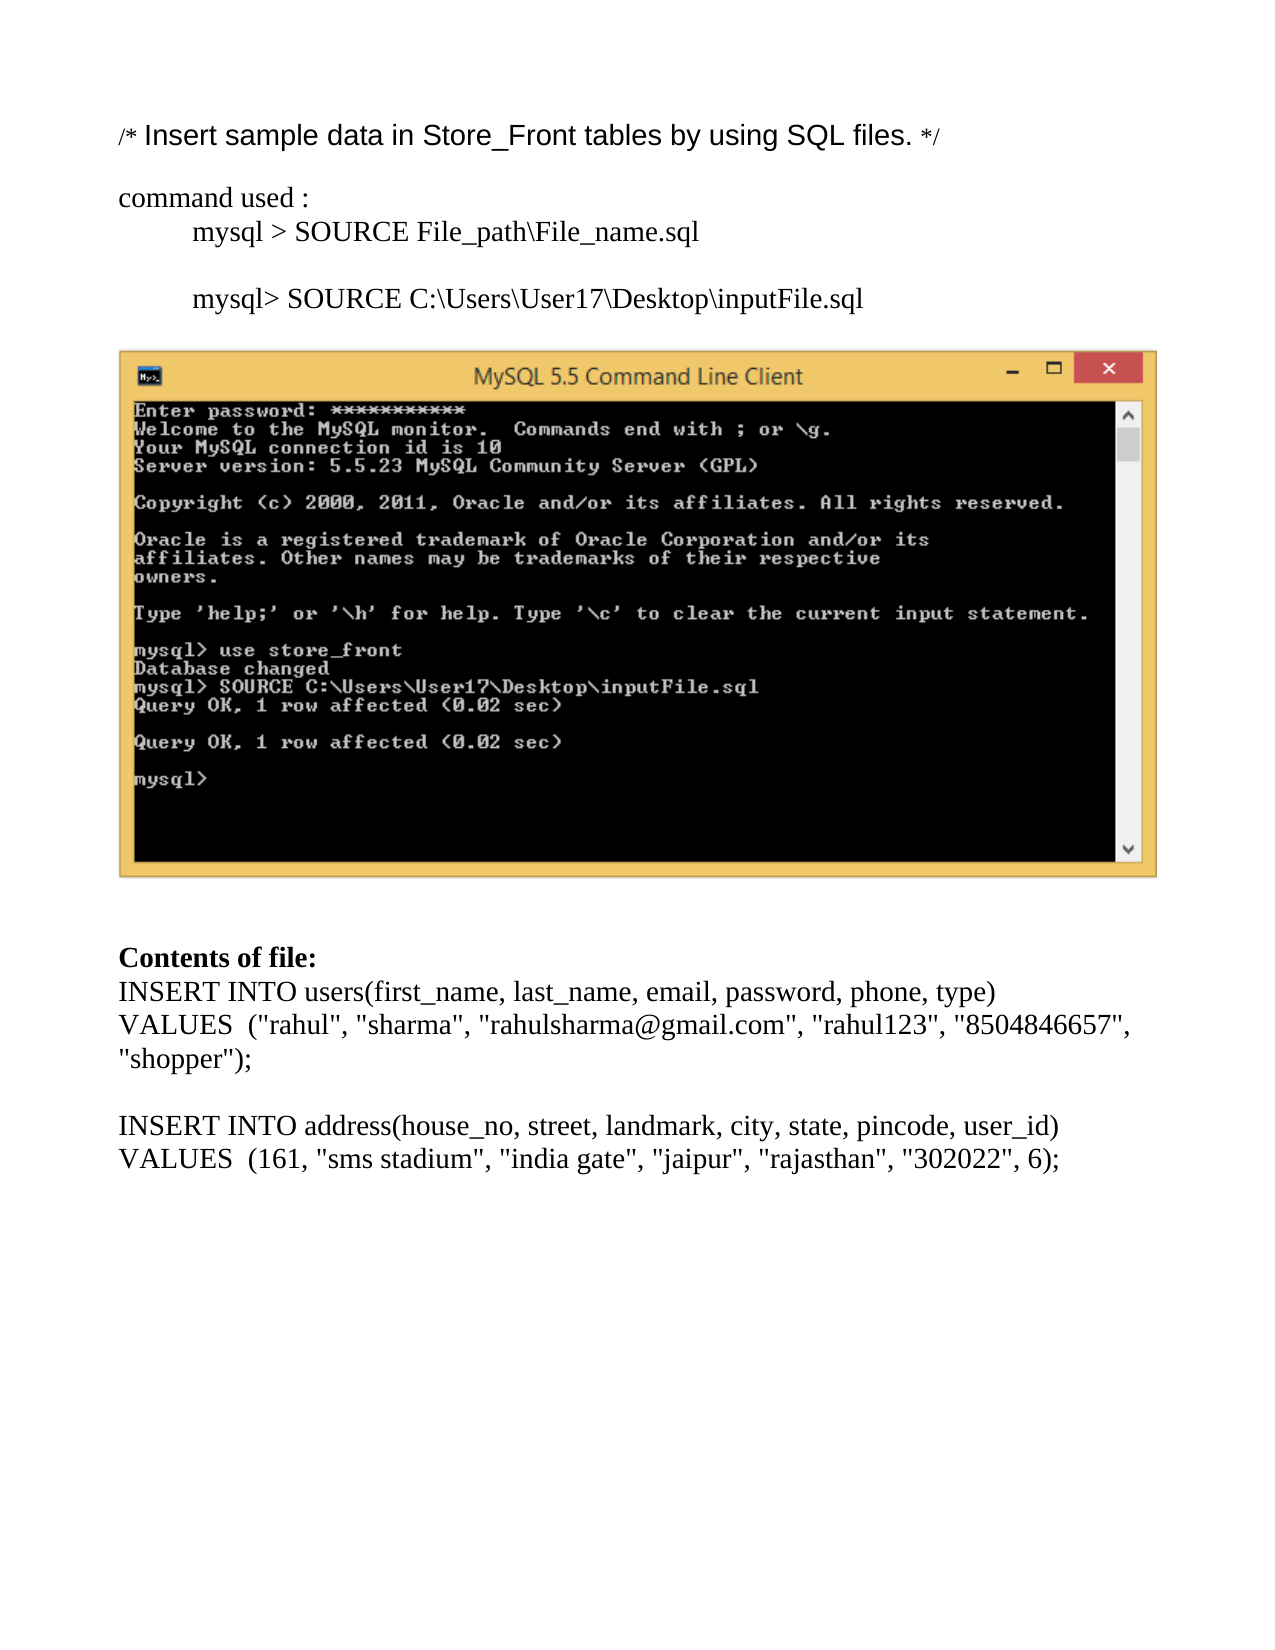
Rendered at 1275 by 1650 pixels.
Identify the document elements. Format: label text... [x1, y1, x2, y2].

picture [118, 348, 1157, 879]
text VALUES ("rahul", "sharma", "rahulsharma@gmail.com", "rahul123", "8504846657", "shopper"); [118, 1007, 1157, 1074]
text mysql> SOURCE C:\Users\User17\Desktop\inputFile.sql [118, 281, 1157, 314]
text mysql > SOURCE File_path\File_name.sql [118, 214, 1157, 247]
text INSERT INTO address(house_no, street, landmark, city, state, pincode, user_id) [118, 1108, 1157, 1142]
text VALUES (161, "sms stadium", "india gate", "jaipur", "rajasthan", "302022", 6); [118, 1142, 1157, 1175]
text command used : [118, 180, 1157, 214]
text Contents of file: [118, 940, 1157, 974]
text INSERT INTO users(first_name, last_name, email, password, phone, type) [118, 974, 1157, 1007]
text /* Insert sample data in Store_Front tables by using SQL files. */ [118, 118, 1157, 152]
